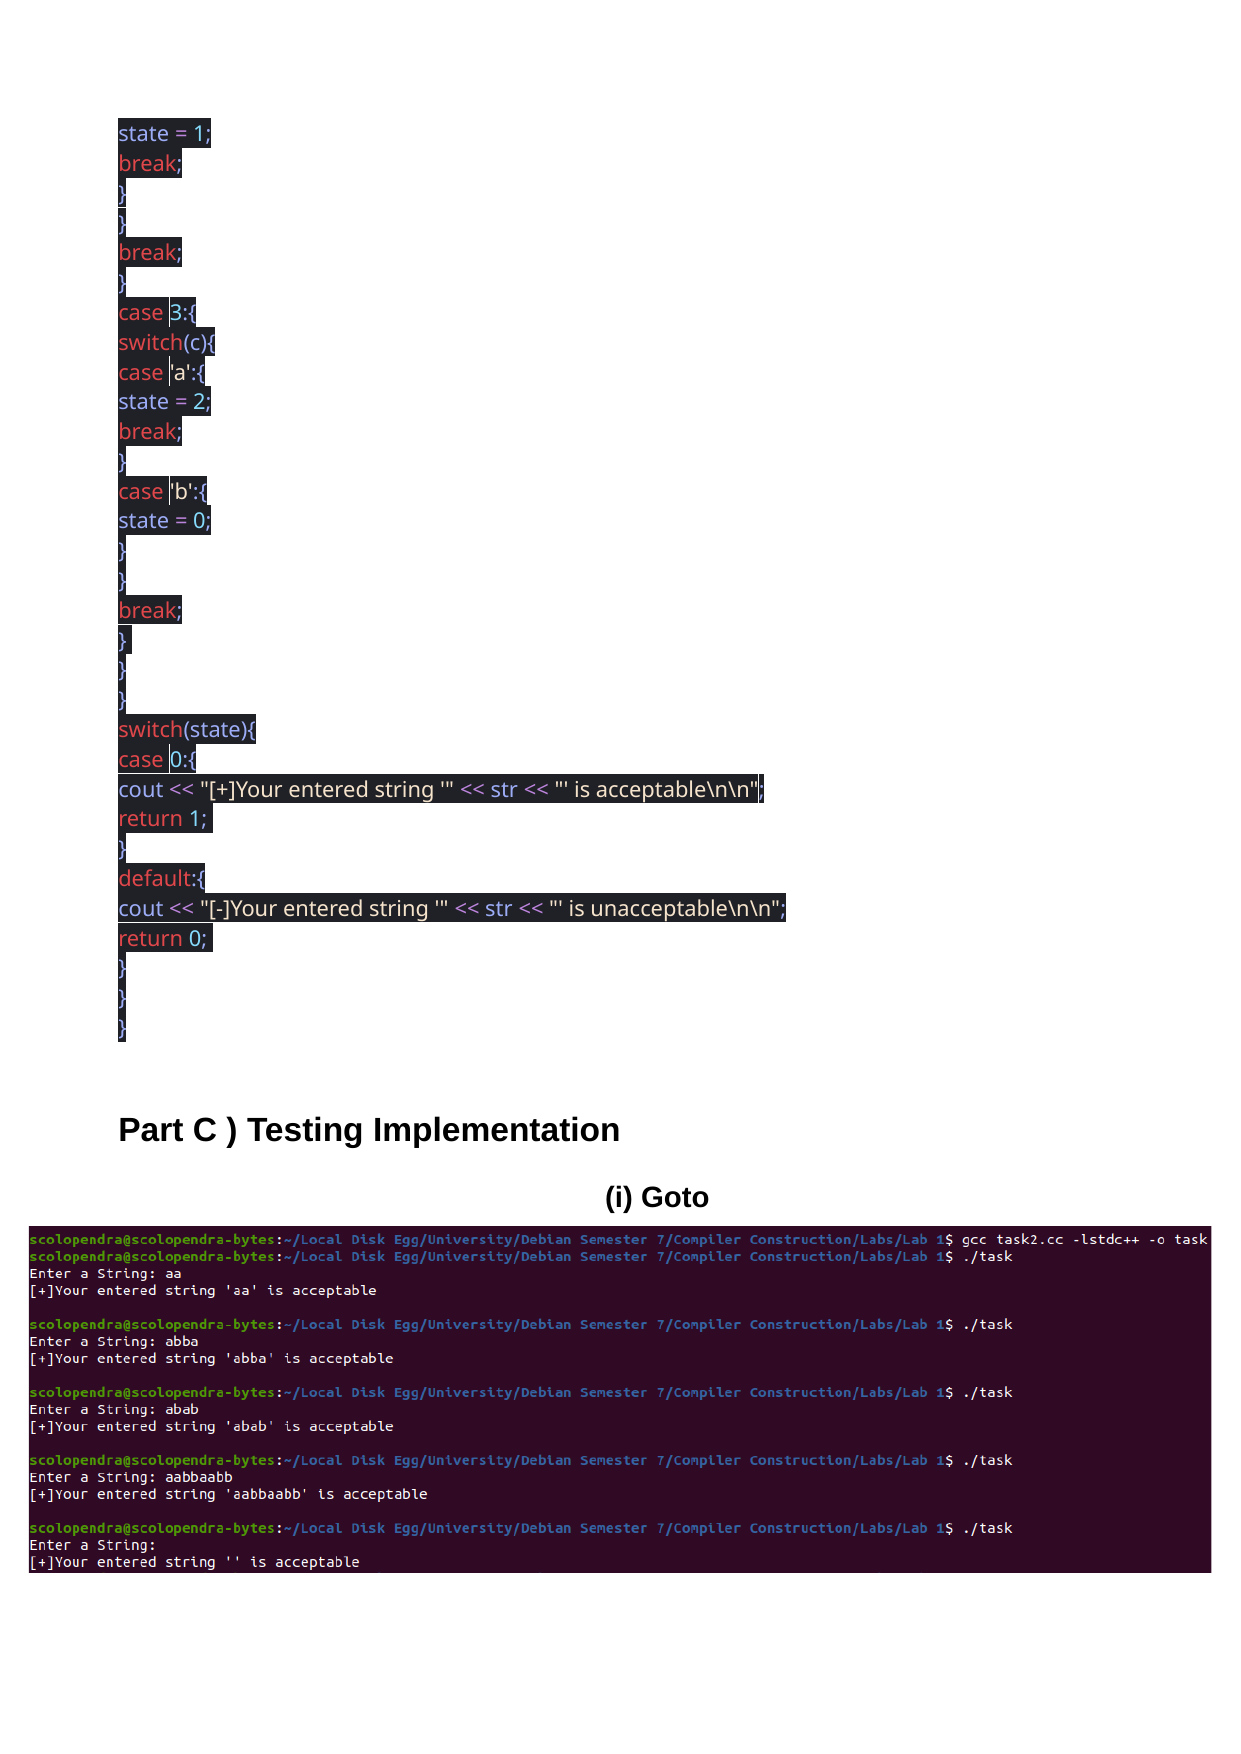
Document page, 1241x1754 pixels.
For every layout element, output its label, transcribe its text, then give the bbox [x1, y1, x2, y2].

subtitle Part C ) Testing Implementation [118, 1110, 1122, 1149]
text switch(state){ [118, 714, 1122, 744]
text break; [118, 148, 1122, 178]
text } [118, 565, 1122, 595]
text } [118, 684, 1122, 714]
text break; [118, 595, 1122, 624]
text } [118, 624, 1122, 654]
text state = 1; [118, 118, 1122, 148]
text } [118, 446, 1122, 476]
text break; [118, 237, 1122, 267]
text } [118, 654, 1122, 684]
text case 'b':{ [118, 476, 1122, 505]
text state = 2; [118, 386, 1122, 416]
text case 3:{ [118, 297, 1122, 327]
text default:{ [118, 863, 1122, 893]
text switch(c){ [118, 327, 1122, 356]
text case 'a':{ [118, 356, 1122, 386]
text break; [118, 416, 1122, 446]
text } [118, 833, 1122, 863]
picture [28, 1226, 1212, 1573]
text return 1; [118, 803, 1122, 833]
text } [118, 178, 1122, 207]
text state = 0; [118, 505, 1122, 535]
text case 0:{ [118, 744, 1122, 773]
text cout << "[+]Your entered string '" << str << "' is acceptable\n\n"; [118, 773, 1122, 803]
text cout << "[-]Your entered string '" << str << "' is unacceptable\n\n"; [118, 893, 1122, 922]
text } [118, 207, 1122, 237]
text } [118, 267, 1122, 297]
text return 0; [118, 922, 1122, 952]
text } [118, 1012, 1122, 1042]
text } [118, 535, 1122, 565]
text } [118, 952, 1122, 982]
subtitle (i) Goto [118, 1176, 1122, 1214]
text } [118, 982, 1122, 1012]
